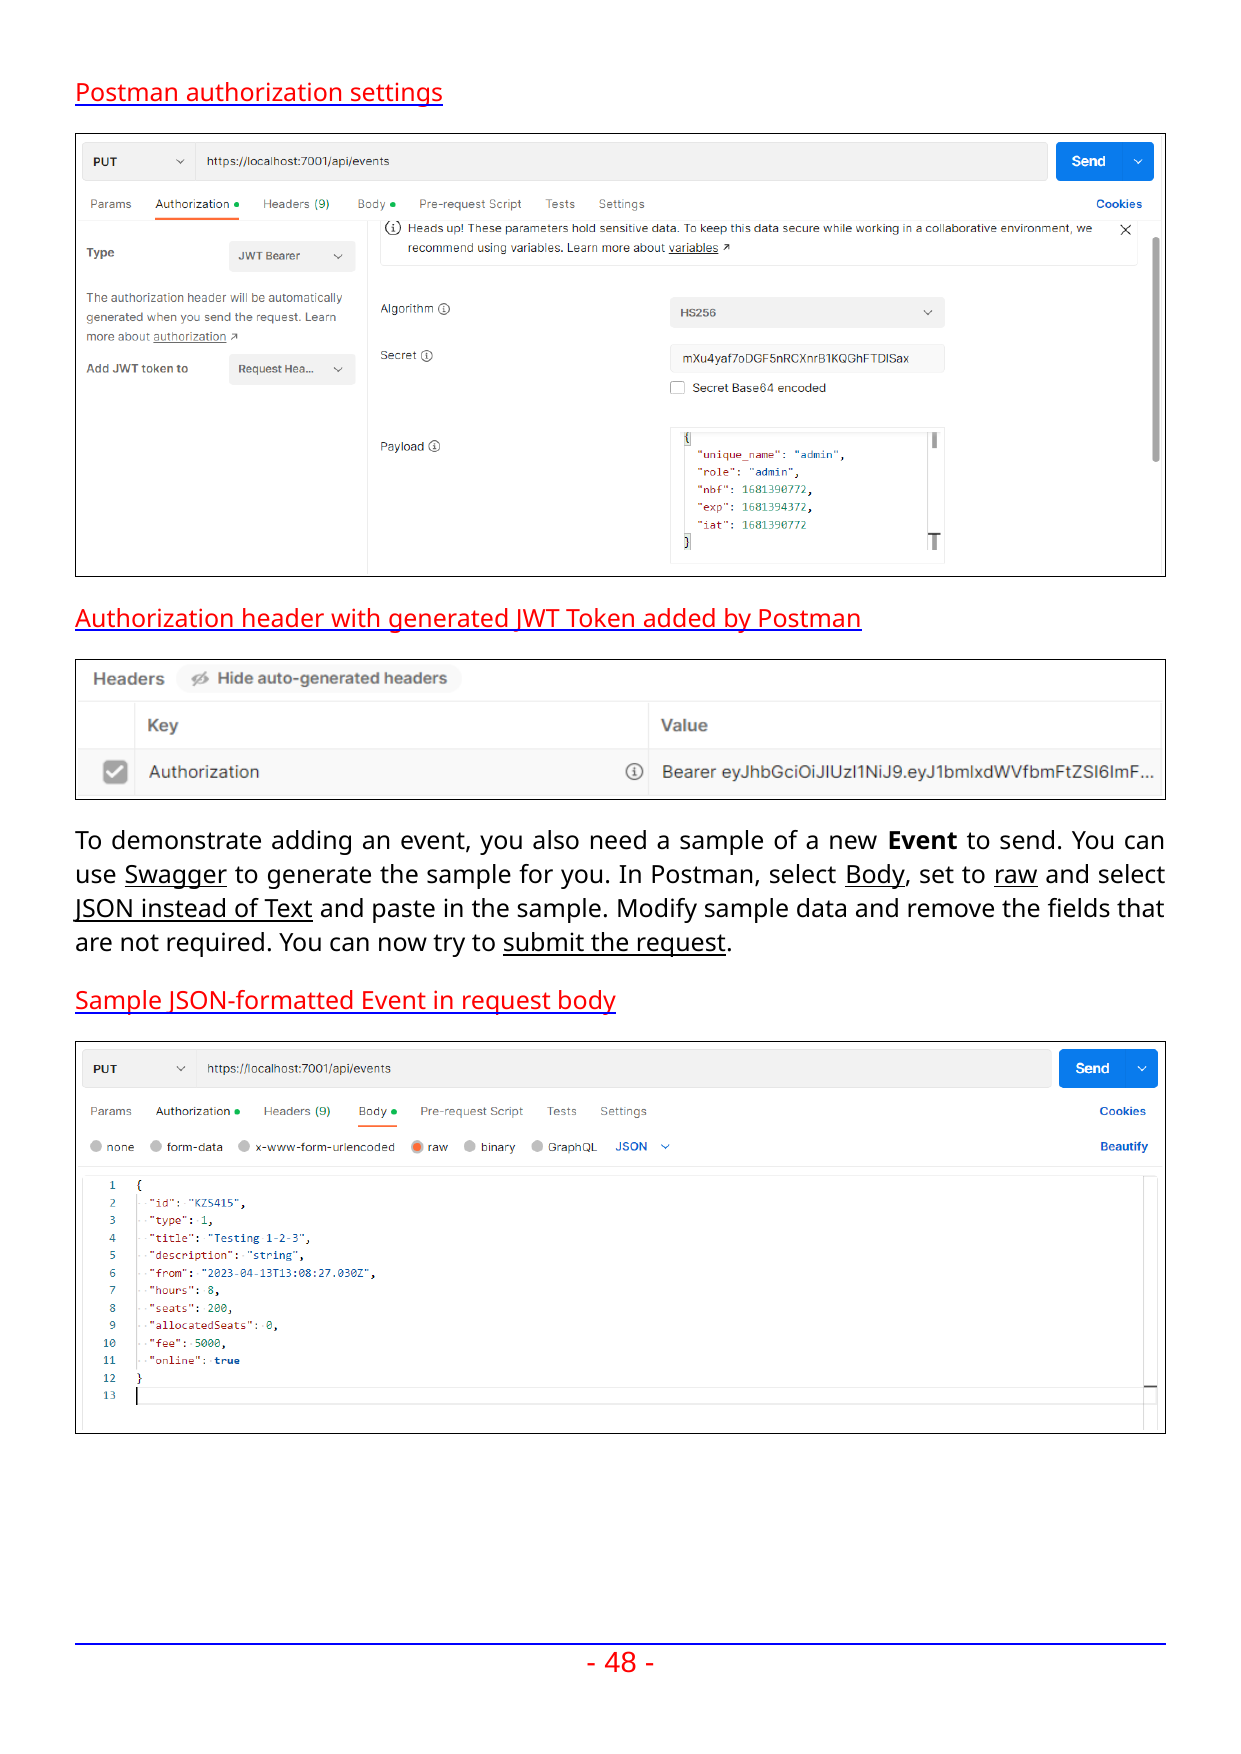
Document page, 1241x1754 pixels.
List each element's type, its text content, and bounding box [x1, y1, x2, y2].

text Sample JSON-formatted Event in request body [75, 983, 1166, 1017]
picture [78, 136, 1163, 574]
picture [78, 1044, 1163, 1430]
text Postman authorization settings [75, 75, 1166, 109]
text To demonstrate adding an event, you also need a sample of a new Event to send. You can use Swagger to generate the sample for you. In Postman, select Body, set to raw and select JSON instead of Text and paste in the sample. Modify sample data and remove the fields that are not required. You can now try to submit the request. [75, 823, 1166, 959]
text Authorization header with generated JWT Token added by Postman [75, 601, 1166, 635]
picture [78, 661, 1163, 796]
